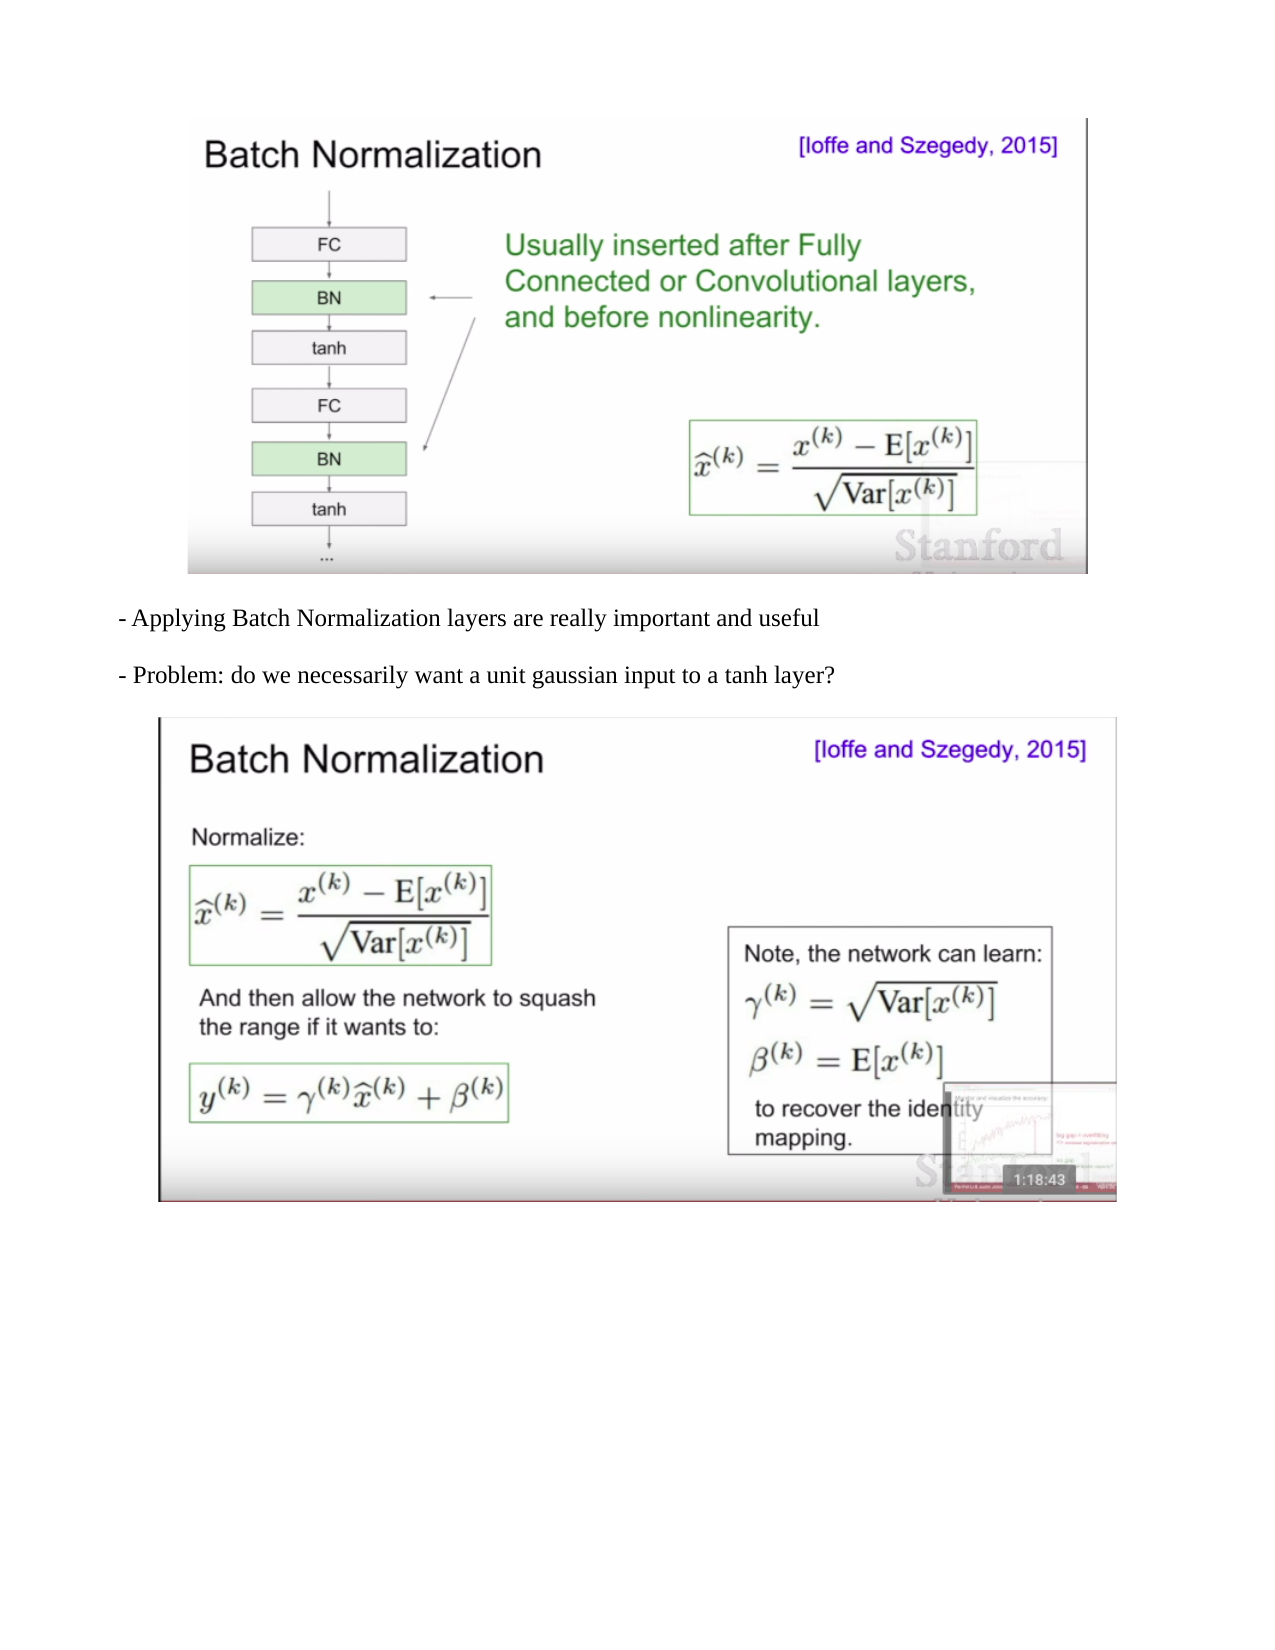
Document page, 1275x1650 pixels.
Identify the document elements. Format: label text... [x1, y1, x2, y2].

picture [158, 717, 1117, 1202]
picture [187, 118, 1088, 574]
text - Applying Batch Normalization layers are really important and useful [118, 603, 1157, 631]
text - Problem: do we necessarily want a unit gaussian input to a tanh layer? [118, 660, 1157, 689]
